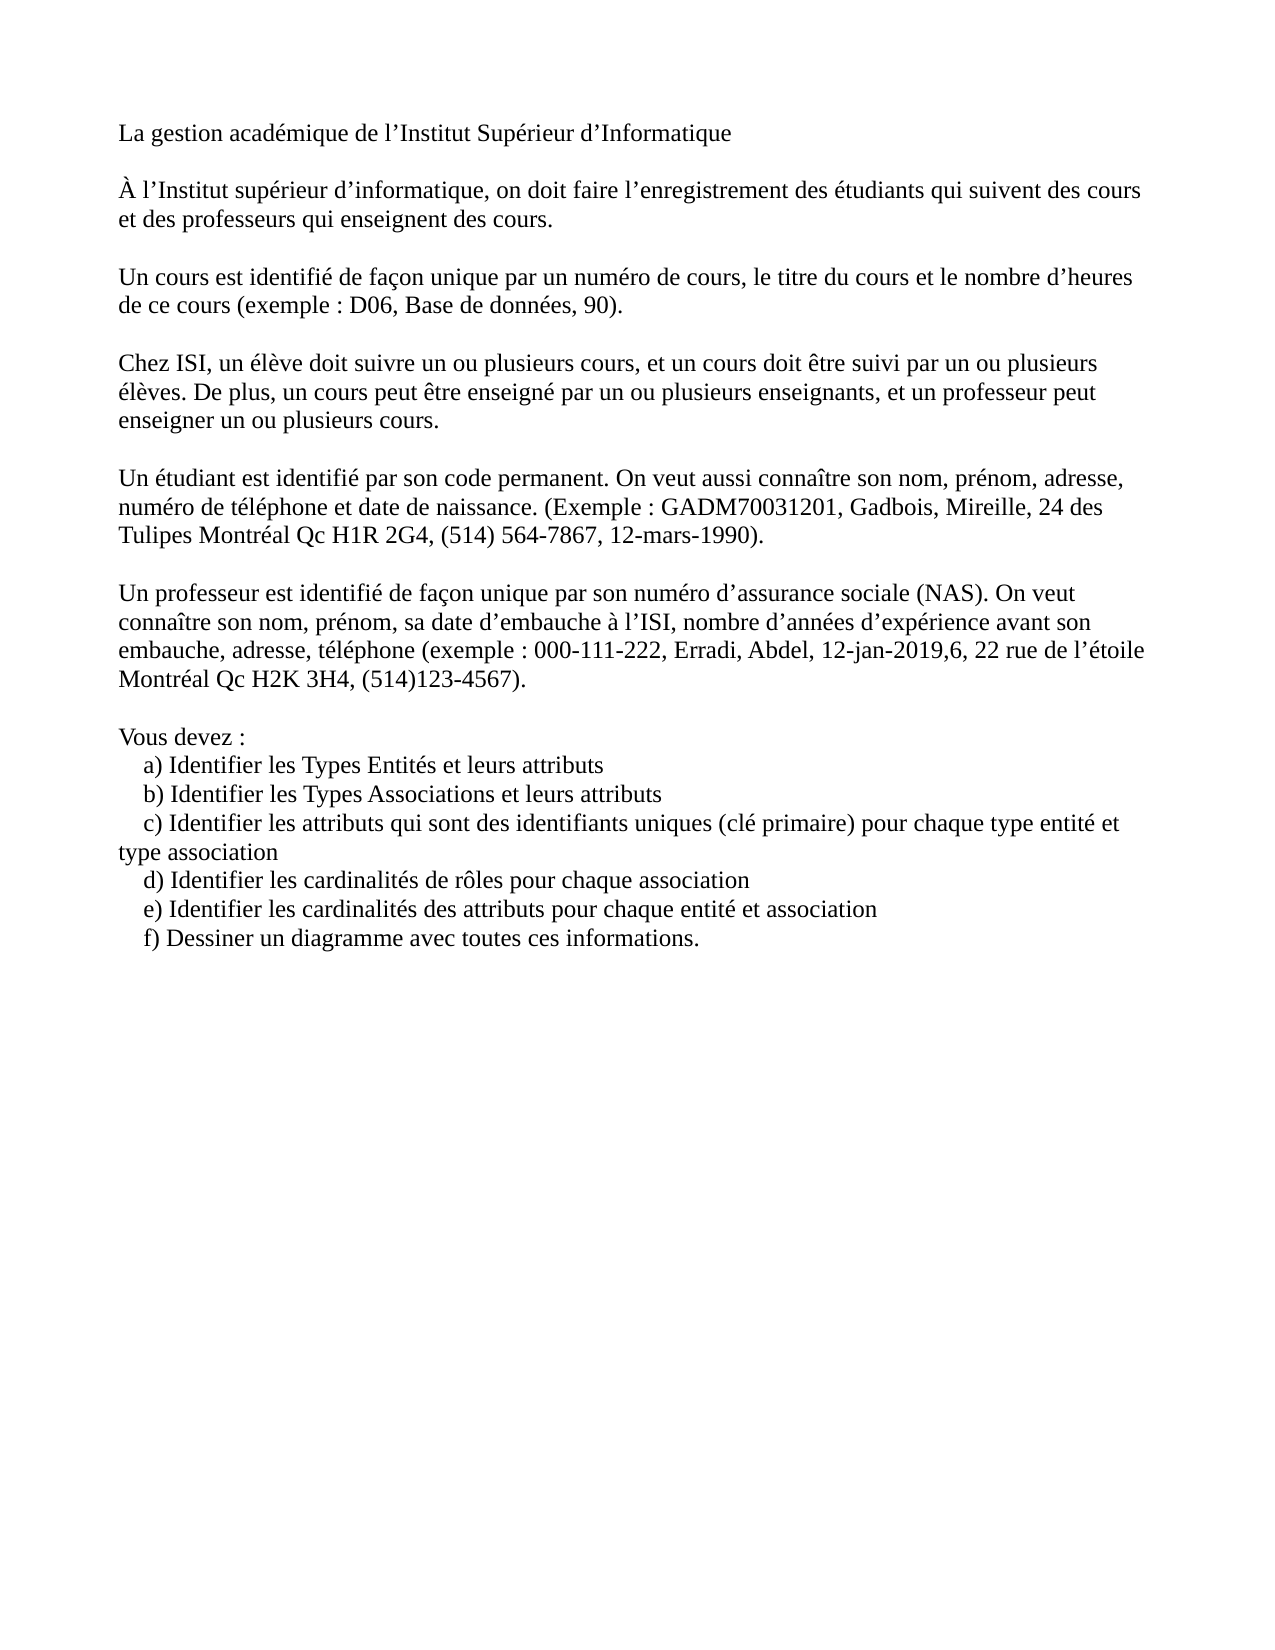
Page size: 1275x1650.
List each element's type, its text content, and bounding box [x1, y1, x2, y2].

text Chez ISI, un élève doit suivre un ou plusieurs cours, et un cours doit être suivi par un ou plusieurs élèves. De plus, un cours peut être enseigné par un ou plusieurs enseignants, et un professeur peut enseigner un ou plusieurs cours. [118, 348, 1157, 434]
text Un cours est identifié de façon unique par un numéro de cours, le titre du cours et le nombre d’heures de ce cours (exemple : D06, Base de données, 90). [118, 262, 1157, 319]
text d) Identifier les cardinalités de rôles pour chaque association [118, 866, 1157, 894]
text f) Dessiner un diagramme avec toutes ces informations. [118, 923, 1157, 952]
text e) Identifier les cardinalités des attributs pour chaque entité et association [118, 894, 1157, 923]
text Vous devez : [118, 722, 1157, 751]
text a) Identifier les Types Entités et leurs attributs [118, 751, 1157, 779]
text Un étudiant est identifié par son code permanent. On veut aussi connaître son nom, prénom, adresse, numéro de téléphone et date de naissance. (Exemple : GADM70031201, Gadbois, Mireille, 24 des Tulipes Montréal Qc H1R 2G4, (514) 564-7867, 12-mars-1990). [118, 463, 1157, 549]
text Un professeur est identifié de façon unique par son numéro d’assurance sociale (NAS). On veut connaître son nom, prénom, sa date d’embauche à l’ISI, nombre d’années d’expérience avant son embauche, adresse, téléphone (exemple : 000-111-222, Erradi, Abdel, 12-jan-2019,6, 22 rue de l’étoile Montréal Qc H2K 3H4, (514)123-4567). [118, 578, 1157, 693]
text b) Identifier les Types Associations et leurs attributs [118, 779, 1157, 808]
text À l’Institut supérieur d’informatique, on doit faire l’enregistrement des étudiants qui suivent des cours et des professeurs qui enseignent des cours. [118, 176, 1157, 233]
text La gestion académique de l’Institut Supérieur d’Informatique [118, 118, 1157, 147]
text c) Identifier les attributs qui sont des identifiants uniques (clé primaire) pour chaque type entité et type association [118, 808, 1157, 866]
